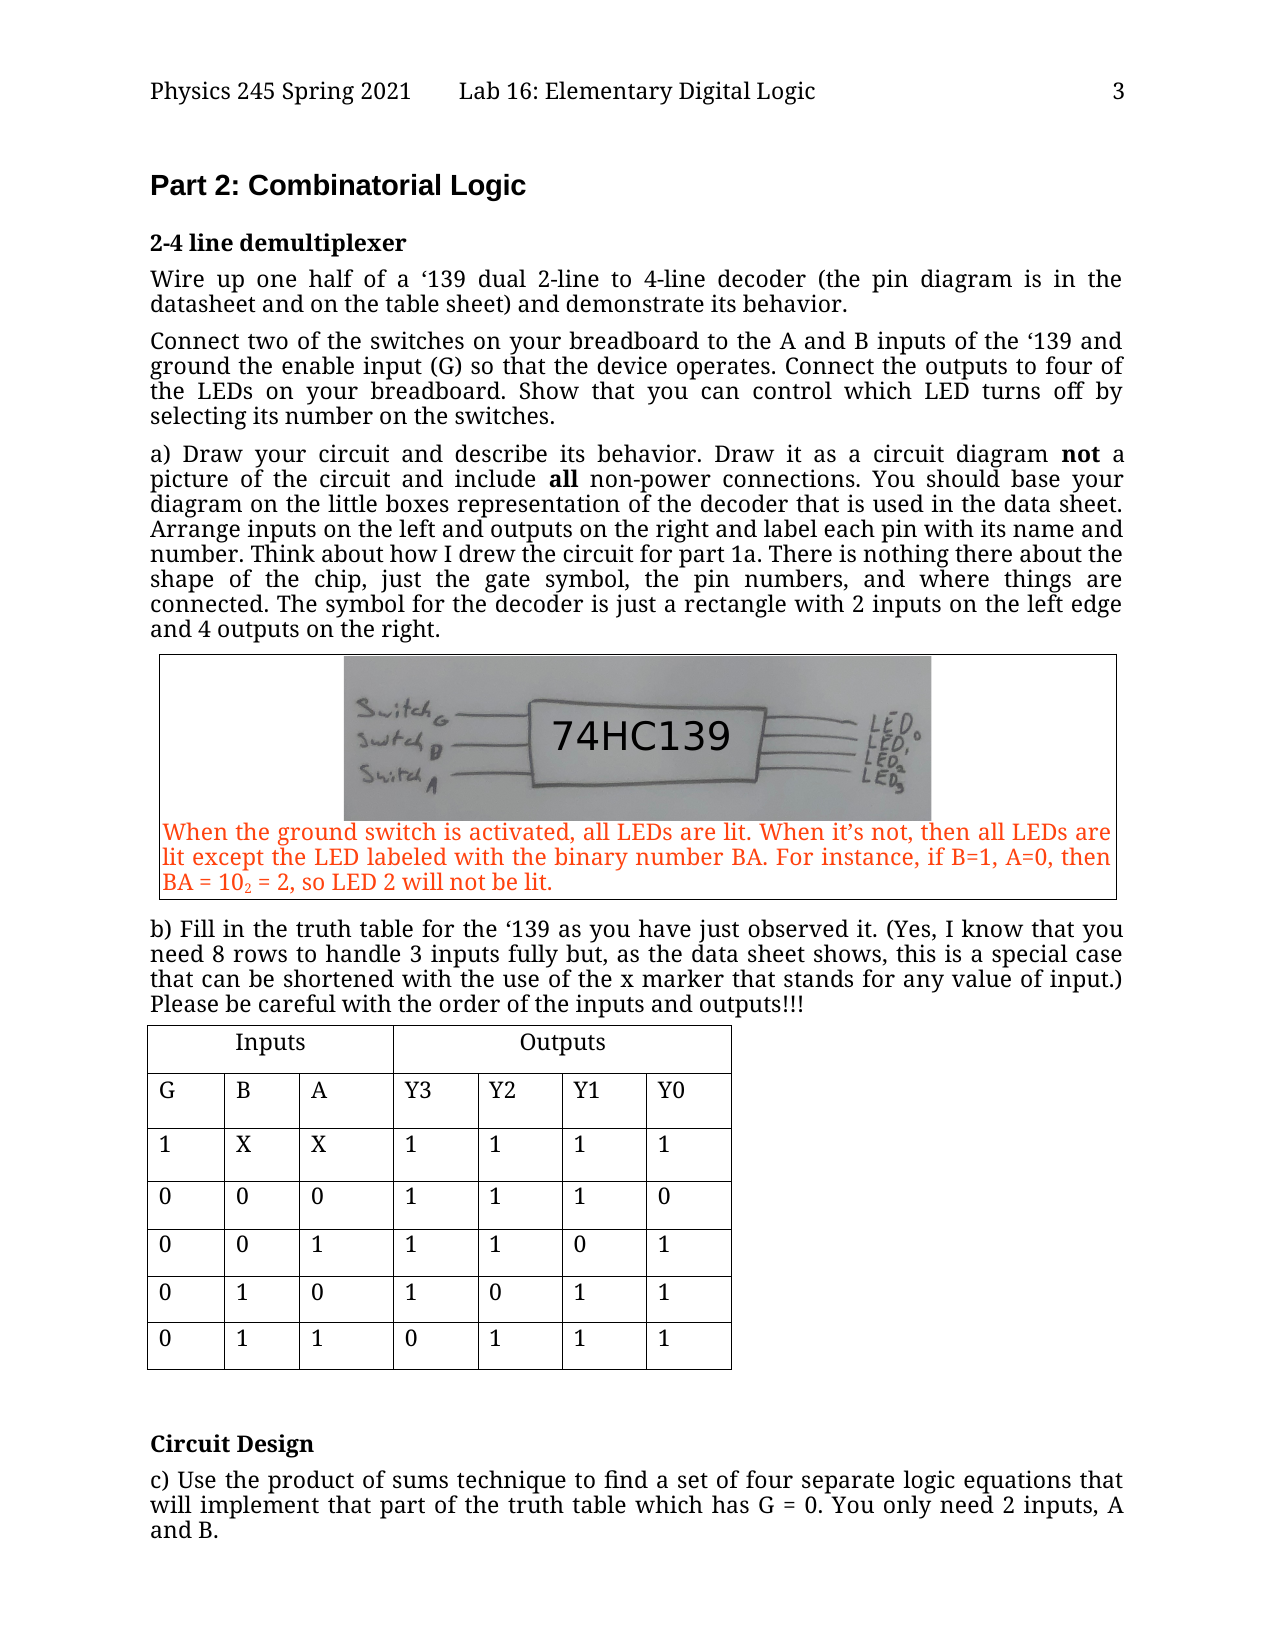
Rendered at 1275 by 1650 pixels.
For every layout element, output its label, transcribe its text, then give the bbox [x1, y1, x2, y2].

subtitle Circuit Design [150, 1433, 1125, 1458]
text Wire up one half of a ‘139 dual 2-line to 4-line decoder (the pin diagram is in the datasheet and on the table sheet) and demonstrate its behavior. [150, 267, 1125, 317]
table_cell X [225, 1129, 299, 1181]
table_cell 1 [394, 1230, 478, 1276]
table_cell 1 [479, 1230, 562, 1276]
table_cell 0 [148, 1230, 224, 1276]
table_cell 1 [479, 1129, 562, 1181]
table_cell 0 [148, 1323, 224, 1369]
table_cell 1 [300, 1323, 393, 1369]
table_cell 1 [300, 1230, 393, 1276]
table_cell 1 [647, 1277, 731, 1322]
table_cell B [225, 1074, 299, 1127]
table_cell 0 [148, 1277, 224, 1322]
table_cell 1 [148, 1129, 224, 1181]
table_cell 0 [225, 1182, 299, 1229]
text a) Draw your circuit and describe its behavior. Draw it as a circuit diagram not a picture of the circuit and include all non-power connections. You should base your diagram on the little boxes representation of the decoder that is used in the data sheet. Arrange inputs on the left and outputs on the right and label each pin with its name and number. Think about how I drew the circuit for part 1a. There is nothing there about the shape of the chip, just the gate symbol, the pin numbers, and where things are connected. The symbol for the decoder is just a rectangle with 2 inputs on the left edge and 4 outputs on the right. [150, 442, 1125, 642]
table_cell 1 [563, 1182, 646, 1229]
subtitle 2-4 line demultiplexer [150, 232, 1125, 257]
table_cell 0 [647, 1182, 731, 1229]
table_cell 0 [300, 1277, 393, 1322]
table_cell 1 [647, 1323, 731, 1369]
table_header Inputs [148, 1026, 393, 1073]
table_cell 0 [225, 1230, 299, 1276]
table_cell 1 [394, 1182, 478, 1229]
table_cell 1 [225, 1323, 299, 1369]
table_cell 1 [647, 1230, 731, 1276]
table_cell 0 [394, 1323, 478, 1369]
table_cell Y0 [647, 1074, 731, 1127]
table_cell 1 [563, 1277, 646, 1322]
table_cell 0 [563, 1230, 646, 1276]
table_cell 1 [479, 1182, 562, 1229]
table_cell Y1 [563, 1074, 646, 1127]
table_cell 1 [225, 1277, 299, 1322]
table_cell 0 [148, 1182, 224, 1229]
table_cell 1 [394, 1277, 478, 1322]
picture [343, 656, 932, 821]
table_cell 1 [563, 1323, 646, 1369]
text c) Use the product of sums technique to find a set of four separate logic equations that will implement that part of the truth table which has G = 0. You only need 2 inputs, A and B. [150, 1468, 1125, 1543]
table_header Outputs [394, 1026, 731, 1073]
table_cell Y3 [394, 1074, 478, 1127]
text When the ground switch is activated, all LEDs are lit. When it’s not, then all LEDs are lit except the LED labeled with the binary number BA. For instance, if B=1, A=0, then BA = 102 = 2, so LED 2 will not be lit. [162, 657, 1113, 896]
table_cell 1 [394, 1129, 478, 1181]
table_cell 1 [647, 1129, 731, 1181]
table_cell X [300, 1129, 393, 1181]
table_cell Y2 [479, 1074, 562, 1127]
text Connect two of the switches on your breadboard to the A and B inputs of the ‘139 and ground the enable input (G) so that the device operates. Connect the outputs to four of the LEDs on your breadboard. Show that you can control which LED turns off by selecting its number on the switches. [150, 329, 1125, 429]
table_cell 1 [563, 1129, 646, 1181]
table_cell 0 [479, 1277, 562, 1322]
table_cell 1 [479, 1323, 562, 1369]
text b) Fill in the truth table for the ‘139 as you have just observed it. (Yes, I know that you need 8 rows to handle 3 inputs fully but, as the data sheet shows, this is a special case that can be shortened with the use of the x marker that stands for any value of input.) Please be careful with the order of the inputs and outputs!!! [150, 917, 1125, 1017]
table_cell A [300, 1074, 393, 1127]
table_cell 0 [300, 1182, 393, 1229]
subtitle Part 2: Combinatorial Logic [150, 175, 1125, 200]
table_cell G [148, 1074, 224, 1127]
